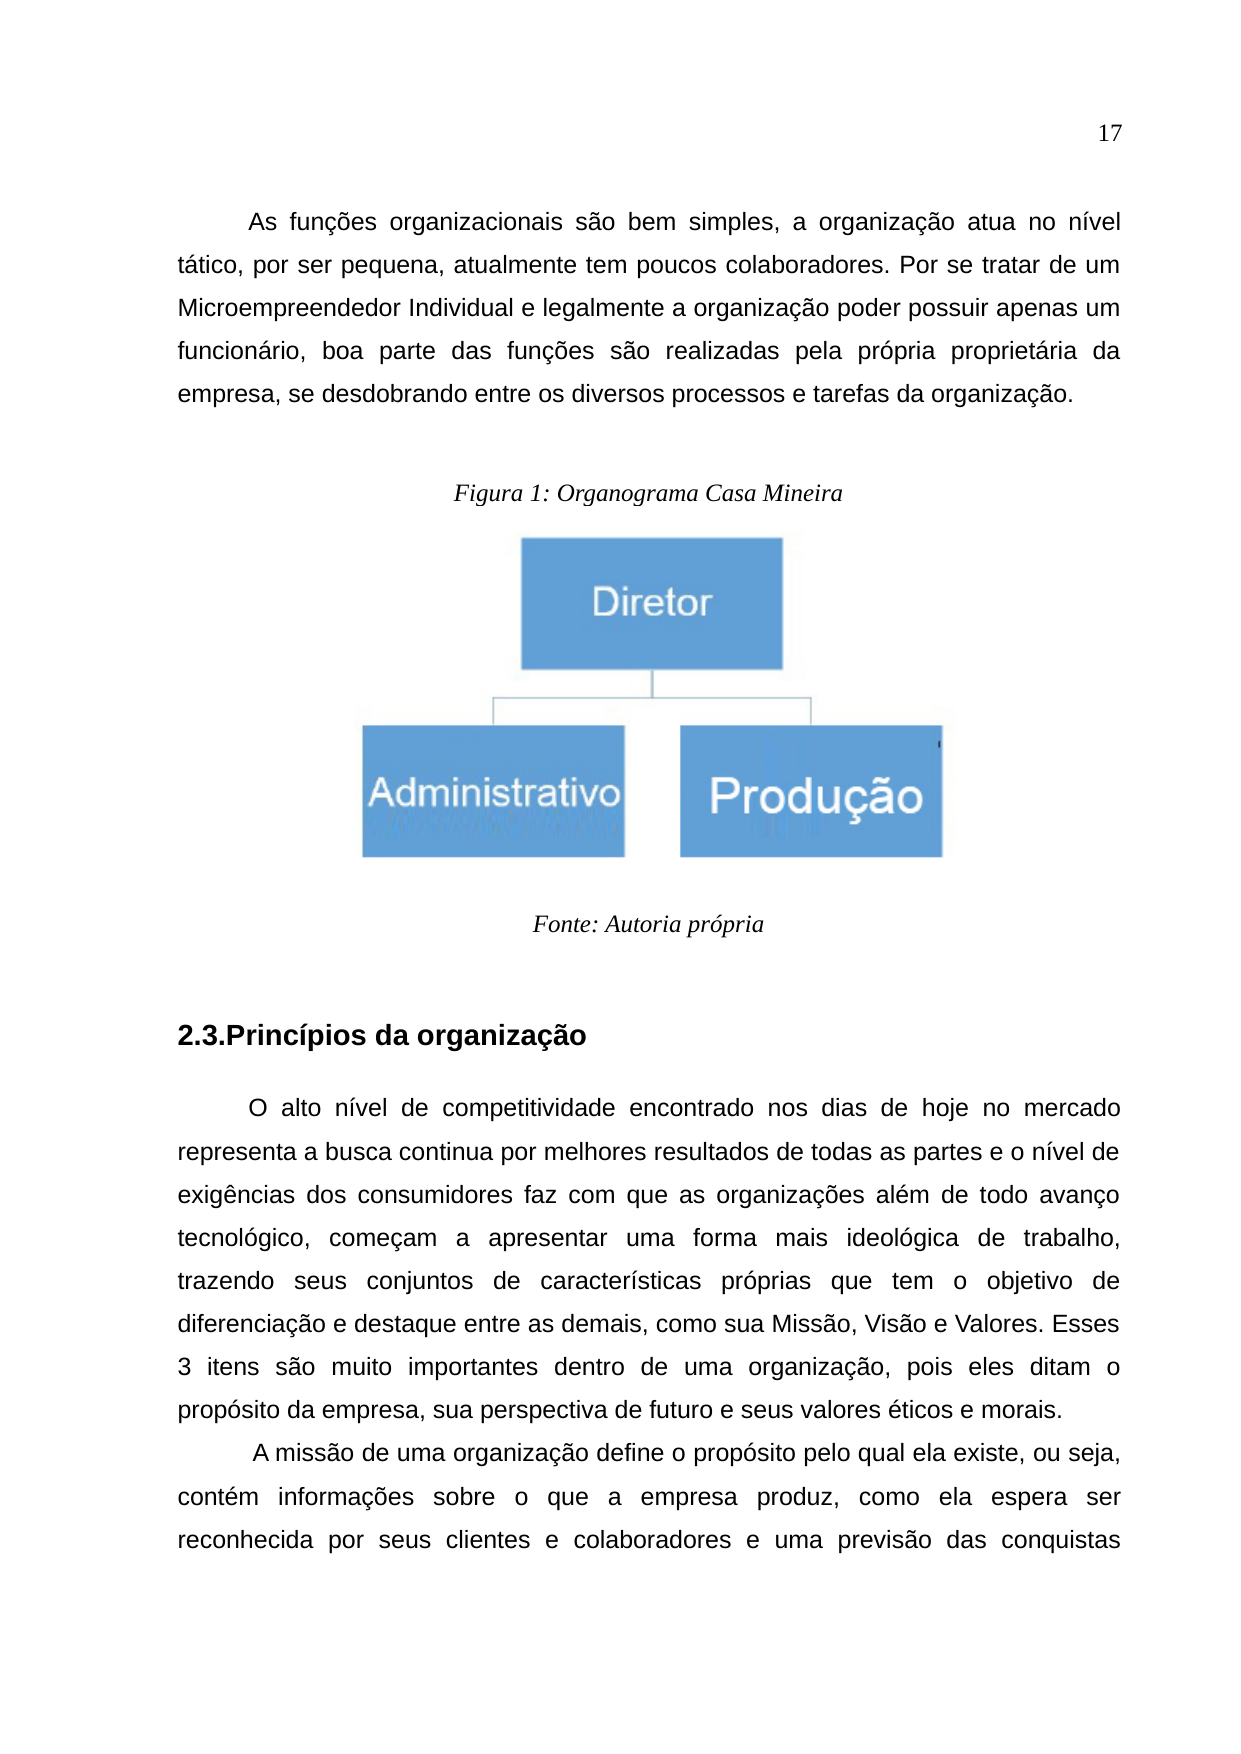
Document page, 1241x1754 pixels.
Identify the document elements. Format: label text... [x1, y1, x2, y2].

text Fonte: Autoria própria [177, 909, 1122, 938]
text As funções organizacionais são bem simples, a organização atua no nível tático, por ser pequena, atualmente tem poucos colaboradores. Por se tratar de um Microempreendedor Individual e legalmente a organização poder possuir apenas um funcionário, boa parte das funções são realizadas pela própria proprietária da empresa, se desdobrando entre os diversos processos e tarefas da organização. [177, 207, 1122, 408]
text Figura 1: Organograma Casa Mineira [330, 478, 969, 506]
subtitle 2.3.Princípios da organização [177, 1018, 1122, 1052]
picture [330, 506, 970, 881]
text A missão de uma organização define o propósito pelo qual ela existe, ou seja, contém informações sobre o que a empresa produz, como ela espera ser reconhecida por seus clientes e colaboradores e uma previsão das conquistas [177, 1438, 1122, 1553]
text O alto nível de competitividade encontrado nos dias de hoje no mercado representa a busca continua por melhores resultados de todas as partes e o nível de exigências dos consumidores faz com que as organizações além de todo avanço tecnológico, começam a apresentar uma forma mais ideológica de trabalho, trazendo seus conjuntos de características próprias que tem o objetivo de diferenciação e destaque entre as demais, como sua Missão, Visão e Valores. Esses 3 itens são muito importantes dentro de uma organização, pois eles ditam o propósito da empresa, sua perspectiva de futuro e seus valores éticos e morais. [177, 1093, 1122, 1424]
